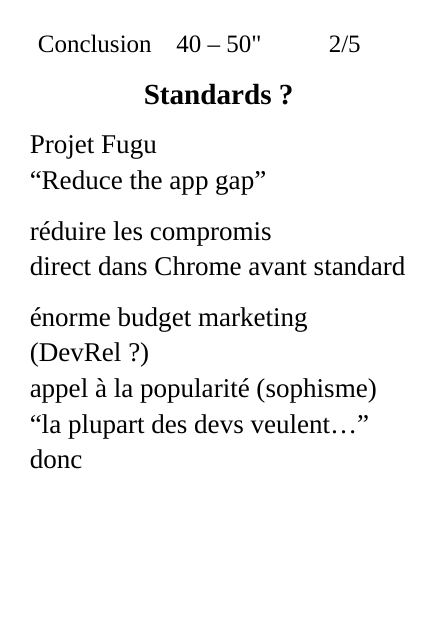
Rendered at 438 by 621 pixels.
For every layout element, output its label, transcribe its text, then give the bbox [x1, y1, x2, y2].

table_header 40 – 50" [156, 30, 281, 62]
table_header Conclusion [33, 30, 156, 62]
text Projet Fugu “Reduce the app gap” [29, 128, 407, 195]
subtitle Standards ? [29, 77, 407, 111]
table_header 2/5 [281, 30, 407, 62]
text énorme budget marketing (DevRel ?) appel à la popularité (sophisme) “la plupart des devs veulent…” donc ✅ [29, 301, 407, 475]
text réduire les compromis direct dans Chrome avant standard [29, 214, 407, 281]
